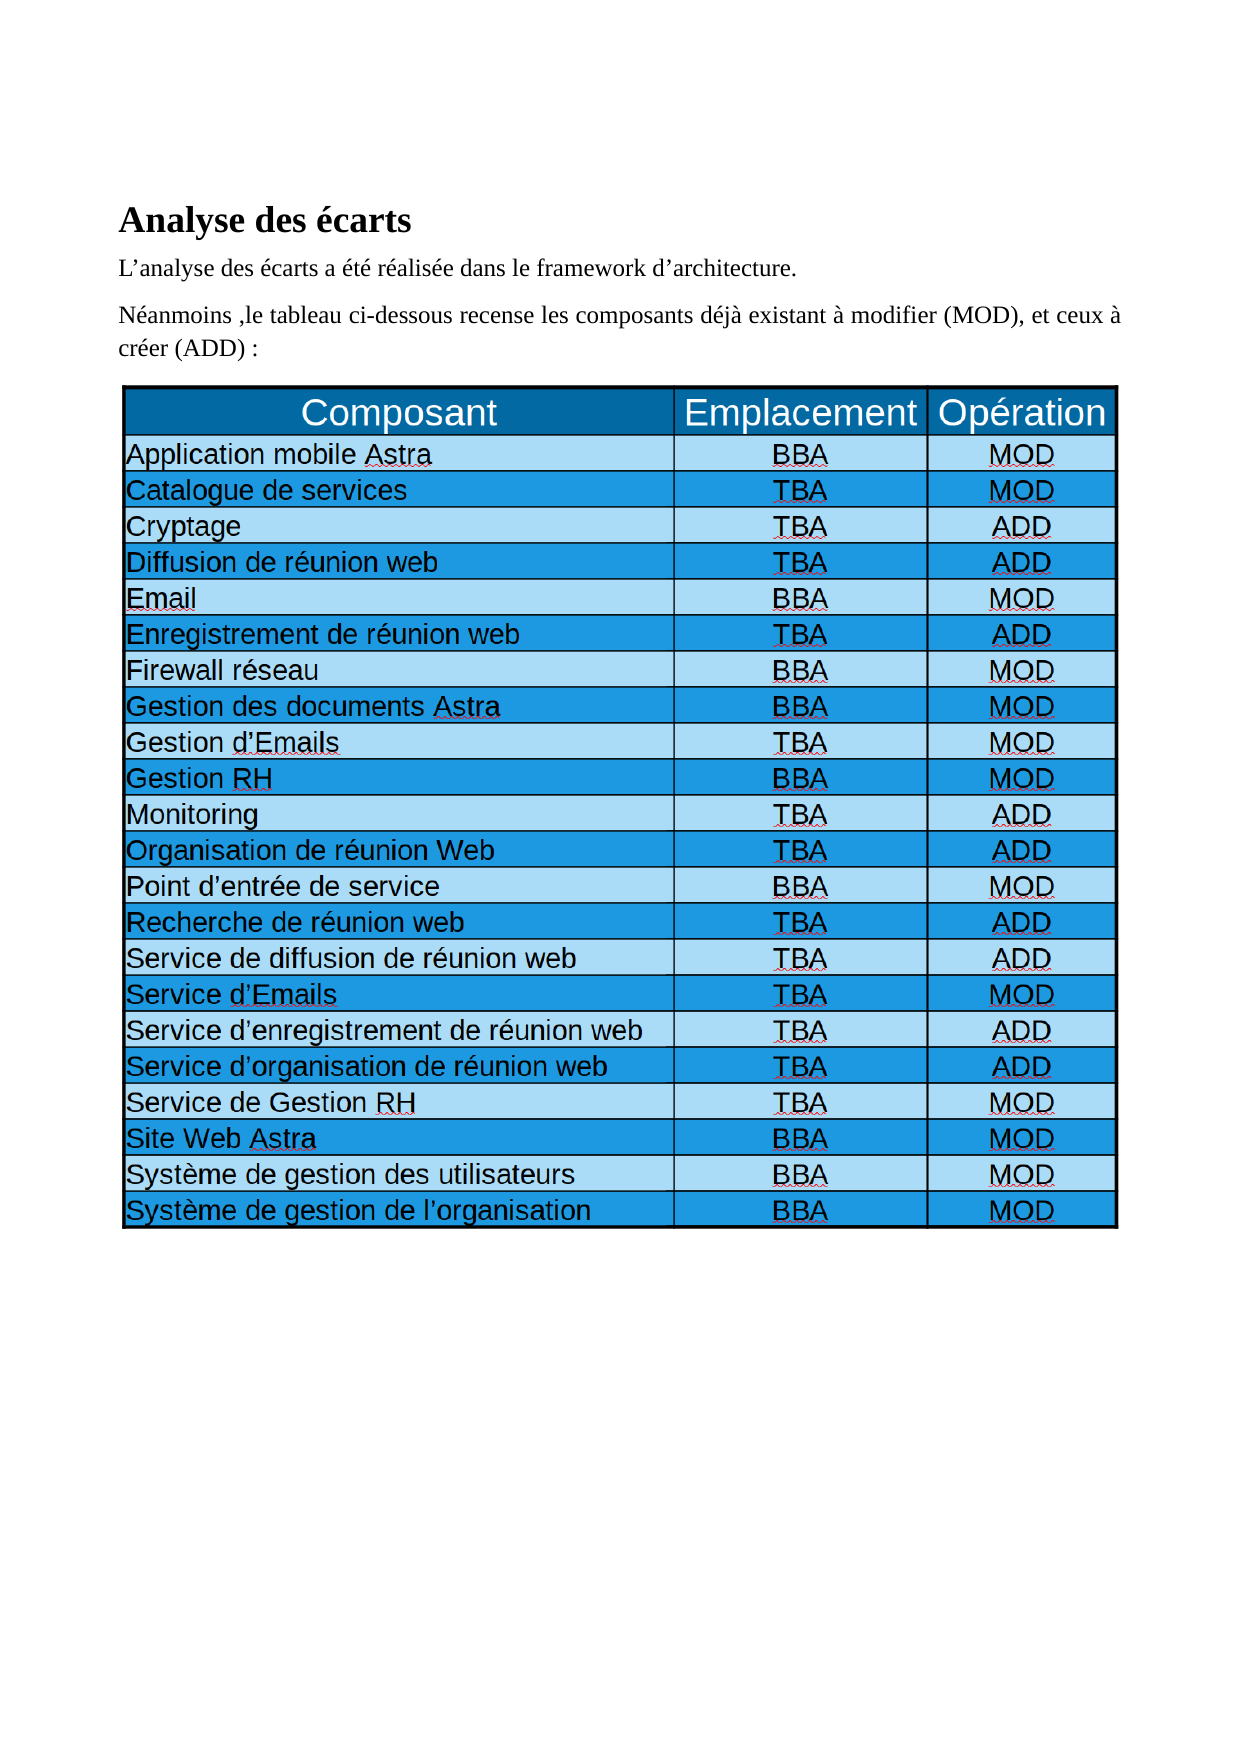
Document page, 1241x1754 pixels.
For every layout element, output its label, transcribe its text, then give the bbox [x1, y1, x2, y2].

text Néanmoins ,le tableau ci-dessous recense les composants déjà existant à modifier (MOD), et ceux à créer (ADD) : [118, 300, 1122, 362]
text L’analyse des écarts a été réalisée dans le framework d’architecture. [118, 253, 1122, 282]
picture [118, 381, 1123, 1232]
subtitle Analyse des écarts [118, 197, 1122, 240]
